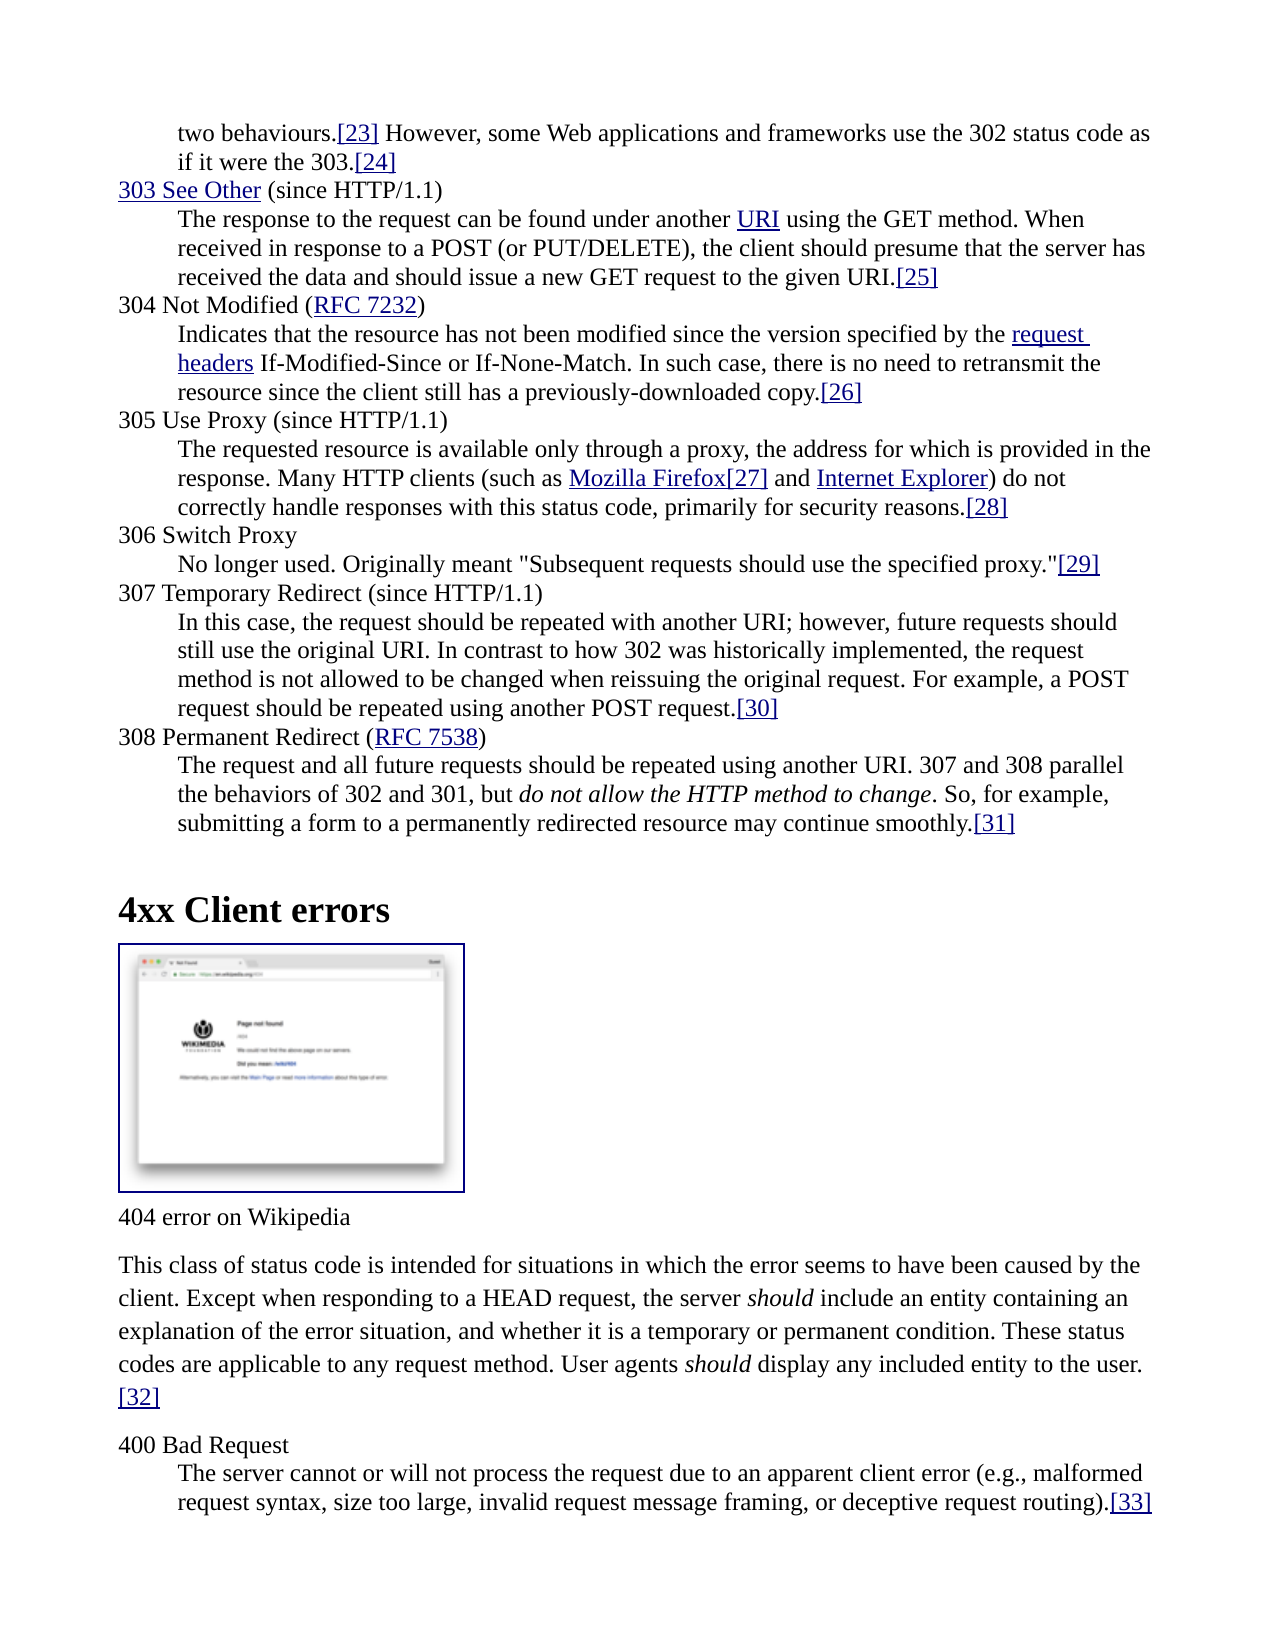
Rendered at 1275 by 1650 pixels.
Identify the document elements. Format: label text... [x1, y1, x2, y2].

subtitle 307 Temporary Redirect (since HTTP/1.1) [118, 578, 1157, 607]
list Indicates that the resource has not been modified since the version specified by the request headers If-Modified-Since or If-None-Match. In such case, there is no need to retransmit the resource since the client still has a previously-downloaded copy.[26] [177, 319, 1157, 406]
text 404 error on Wikipedia [118, 1202, 1157, 1231]
subtitle 308 Permanent Redirect (RFC 7538) [118, 722, 1157, 751]
list The response to the request can be found under another URI using the GET method. When received in response to a POST (or PUT/DELETE), the client should presume that the server has received the data and should issue a new GET request to the given URI.[25] [177, 204, 1157, 291]
text This class of status code is intended for situations in which the error seems to have been caused by the client. Except when responding to a HEAD request, the server should include an entity containing an explanation of the error situation, and whether it is a temporary or permanent condition. These status codes are applicable to any request method. User agents should display any included entity to the user.[32] [118, 1250, 1157, 1411]
list No longer used. Originally meant "Subsequent requests should use the specified proxy."[29] [177, 549, 1157, 578]
subtitle 306 Switch Proxy [118, 521, 1157, 549]
list two behaviours.[23] However, some Web applications and frameworks use the 302 status code as if it were the 303.[24] [177, 118, 1157, 176]
subtitle 4xx Client errors [118, 887, 1157, 930]
list In this case, the request should be repeated with another URI; however, future requests should still use the original URI. In contrast to how 302 was historically implemented, the request method is not allowed to be changed when reissuing the original request. For example, a POST request should be repeated using another POST request.[30] [177, 607, 1157, 722]
subtitle 400 Bad Request [118, 1430, 1157, 1458]
list The server cannot or will not process the request due to an apparent client error (e.g., malformed request syntax, size too large, invalid request message framing, or deceptive request routing).[33] [177, 1458, 1157, 1516]
picture [120, 945, 463, 1191]
list The requested resource is available only through a proxy, the address for which is provided in the response. Many HTTP clients (such as Mozilla Firefox[27] and Internet Explorer) do not correctly handle responses with this status code, primarily for security reasons.[28] [177, 434, 1157, 521]
subtitle 304 Not Modified (RFC 7232) [118, 291, 1157, 319]
subtitle 303 See Other (since HTTP/1.1) [118, 176, 1157, 204]
subtitle 305 Use Proxy (since HTTP/1.1) [118, 406, 1157, 434]
list The request and all future requests should be repeated using another URI. 307 and 308 parallel the behaviors of 302 and 301, but do not allow the HTTP method to change. So, for example, submitting a form to a permanently redirected resource may continue smoothly.[31] [177, 751, 1157, 837]
